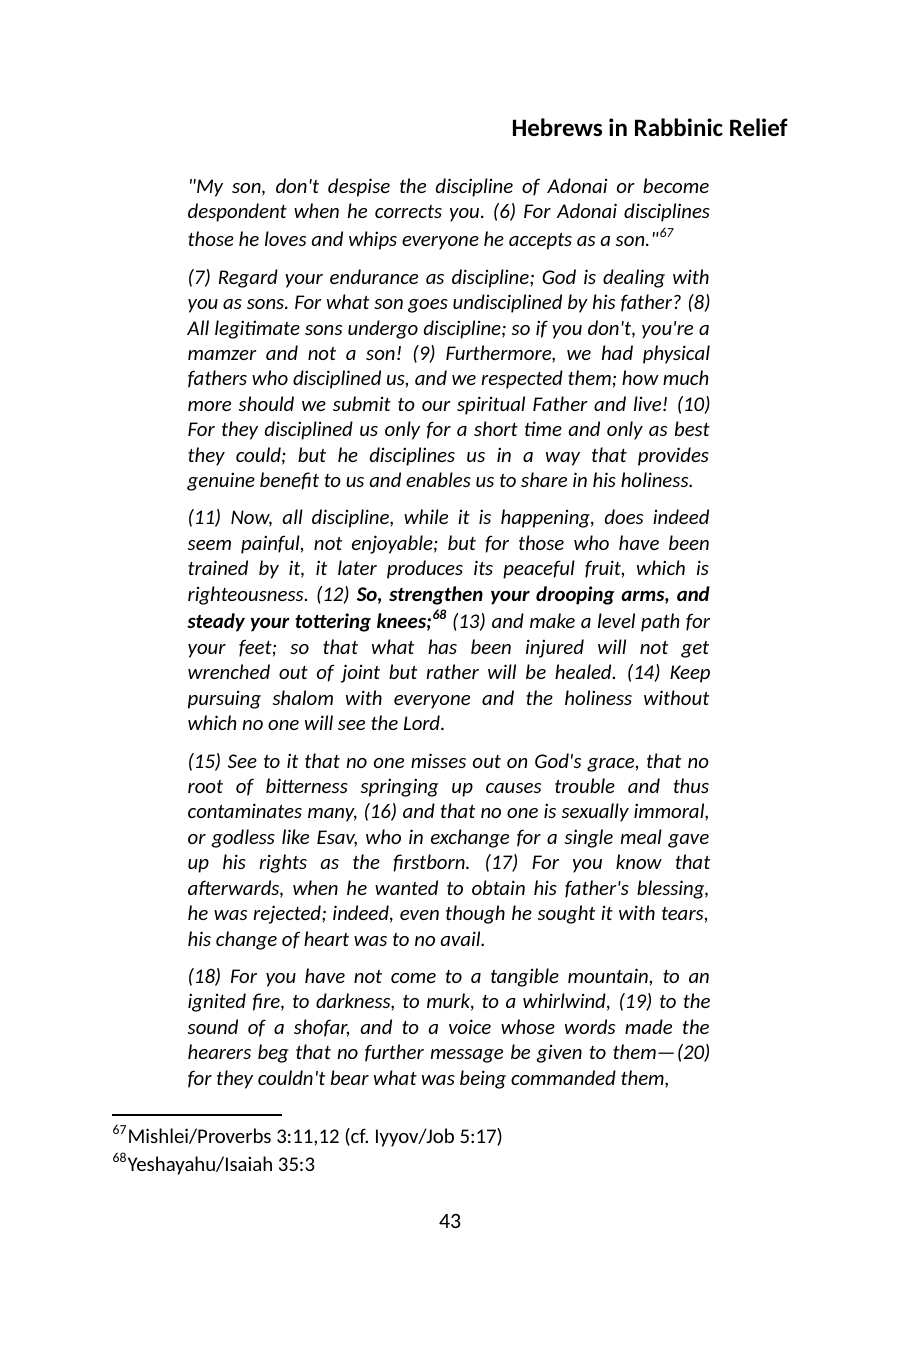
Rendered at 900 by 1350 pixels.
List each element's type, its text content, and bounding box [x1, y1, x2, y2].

text (11) Now, all discipline, while it is happening, does indeed seem painful, not enjoyable; but for those who have been trained by it, it later produces its peaceful fruit, which is righteousness. (12) So, strengthen your drooping arms, and steady your tottering knees; (13) and make a level path for your feet; so that what has been injured will not get wrenched out of joint but rather will be healed. (14) Keep pursuing shalom with everyone and the holiness without which no one will see the Lord. [187, 504, 712, 736]
text (18) For you have not come to a tangible mountain, to an ignited fire, to darkness, to murk, to a whirlwind, (19) to the sound of a shofar, and to a voice whose words made the hearers beg that no further message be given to them—(20) for they couldn't bear what was being commanded them, [187, 963, 712, 1090]
text "My son, don't despise the discipline of Adonai or become despondent when he corrects you. (6) For Adonai disciplines those he loves and whips everyone he accepts as a son." [187, 173, 712, 252]
text Yeshayahu/Isaiah 35:3 [112, 1149, 787, 1177]
text (15) See to it that no one misses out on God's grace, that no root of bitterness springing up causes trouble and thus contaminates many, (16) and that no one is sexually immoral, or godless like Esav, who in exchange for a single meal gave up his rights as the firstborn. (17) For you know that afterwards, when he wanted to obtain his father's blessing, he was rejected; indeed, even though he sought it with tears, his change of heart was to no avail. [187, 748, 712, 951]
text (7) Regard your endurance as discipline; God is dealing with you as sons. For what son goes undisciplined by his father? (8) All legitimate sons undergo discipline; so if you don't, you're a mamzer and not a son! (9) Furthermore, we had physical fathers who disciplined us, and we respected them; how much more should we submit to our spiritual Father and live! (10) For they disciplined us only for a short time and only as best they could; but he disciplines us in a way that provides genuine benefit to us and enables us to share in his holiness. [187, 264, 712, 493]
text Mishlei/Proverbs 3:11,12 (cf. Iyyov/Job 5:17) [112, 1121, 787, 1149]
